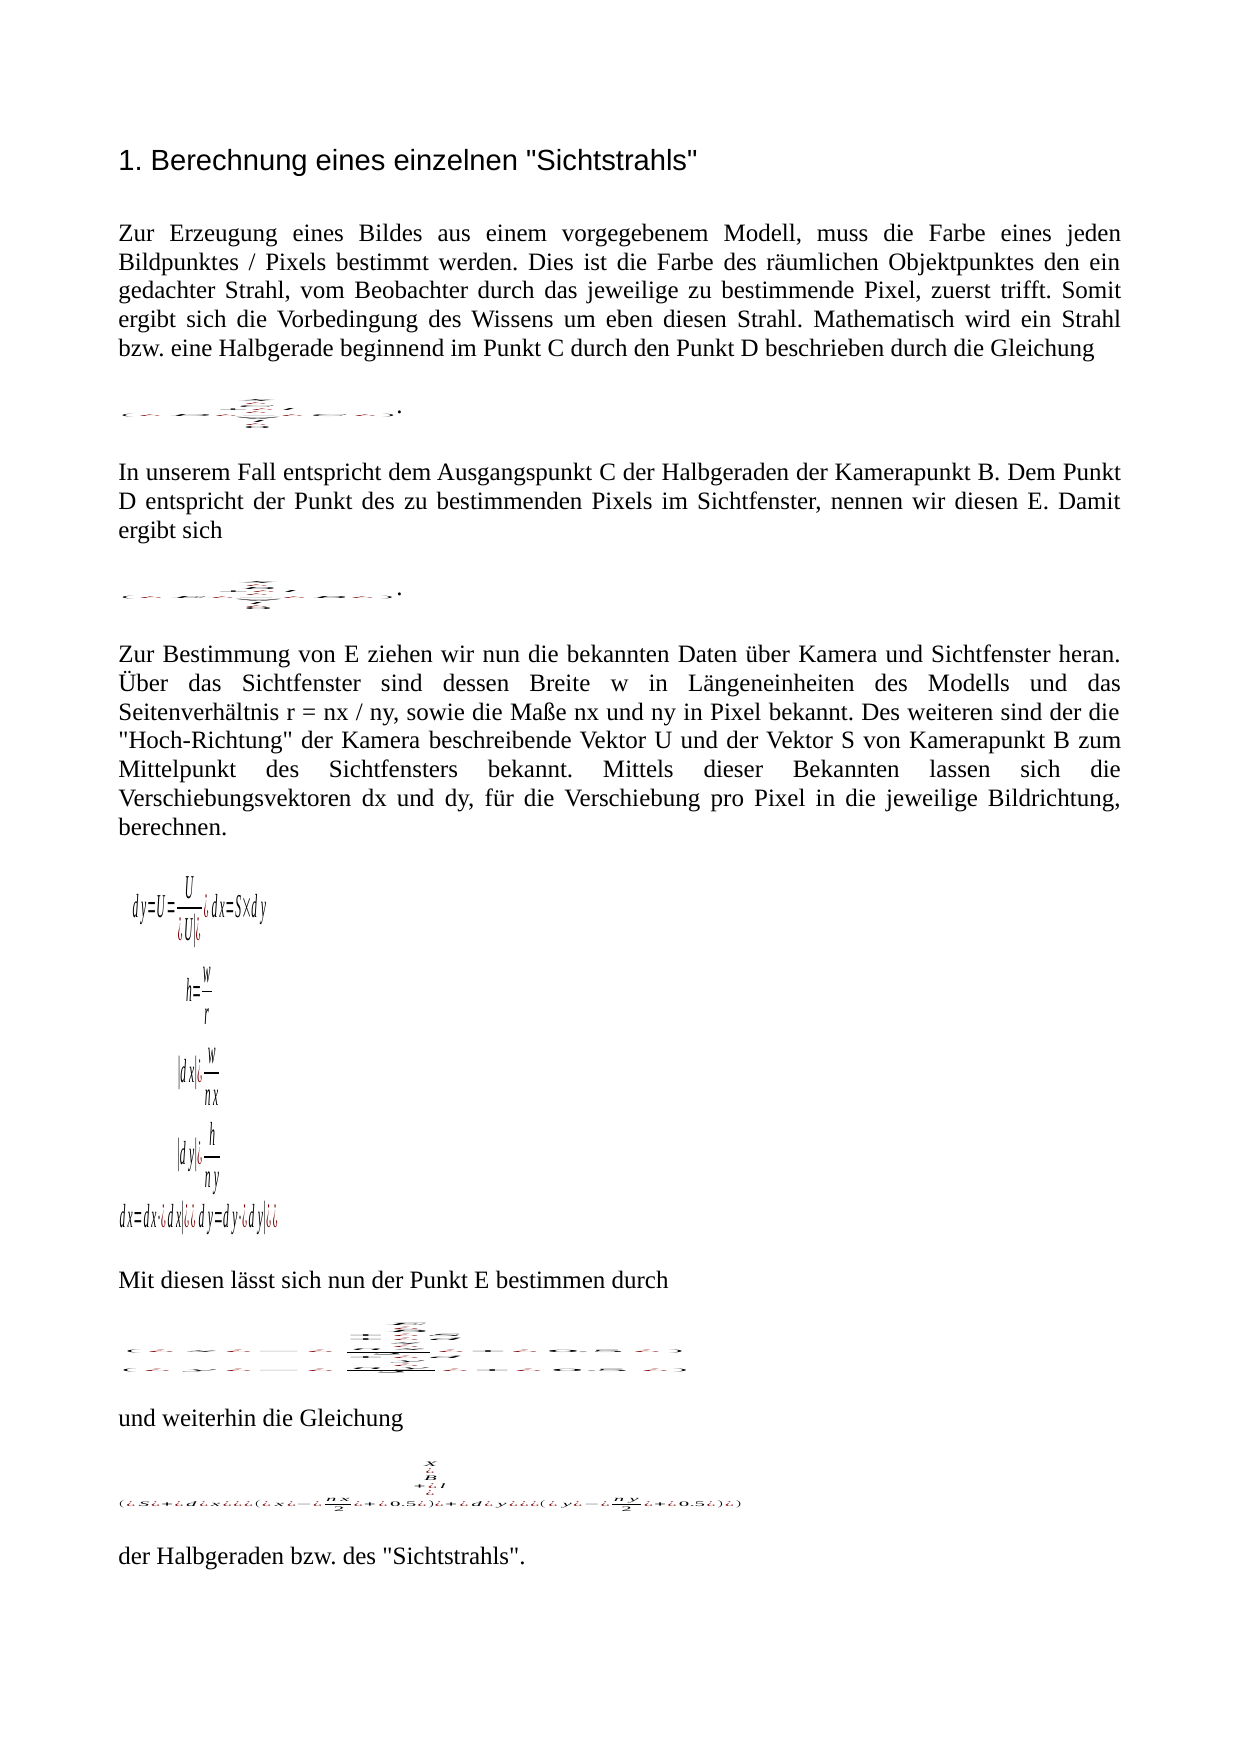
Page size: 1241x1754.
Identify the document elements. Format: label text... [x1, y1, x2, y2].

text . [118, 572, 1122, 611]
subtitle 1. Berechnung eines einzelnen "Sichtstrahls" [118, 143, 1122, 177]
text Mit diesen lässt sich nun der Punkt E bestimmen durch [118, 1265, 1122, 1294]
text . [118, 390, 1122, 429]
text der Halbgeraden bzw. des "Sichtstrahls". [118, 1541, 1122, 1570]
text In unserem Fall entspricht dem Ausgangspunkt C der Halbgeraden der Kamerapunkt B. Dem Punkt D entspricht der Punkt des zu bestimmenden Pixels im Sichtfenster, nennen wir diesen E. Damit ergibt sich [118, 457, 1122, 544]
text und weiterhin die Gleichung [118, 1403, 1122, 1432]
text Zur Bestimmung von E ziehen wir nun die bekannten Daten über Kamera und Sichtfenster heran. Über das Sichtfenster sind dessen Breite w in Längeneinheiten des Modells und das Seitenverhältnis r = nx / ny, sowie die Maße nx und ny in Pixel bekannt. Des weiteren sind der die "Hoch-Richtung" der Kamera beschreibende Vektor U und der Vektor S von Kamerapunkt B zum Mittelpunkt des Sichtfensters bekannt. Mittels dieser Bekannten lassen sich die Verschiebungsvektoren dx und dy, für die Verschiebung pro Pixel in die jeweilige Bildrichtung, berechnen. [118, 639, 1122, 841]
text Zur Erzeugung eines Bildes aus einem vorgegebenem Modell, muss die Farbe eines jeden Bildpunktes / Pixels bestimmt werden. Dies ist die Farbe des räumlichen Objektpunktes den ein gedachter Strahl, vom Beobachter durch das jeweilige zu bestimmende Pixel, zuerst trifft. Somit ergibt sich die Vorbedingung des Wissens um eben diesen Strahl. Mathematisch wird ein Strahl bzw. eine Halbgerade beginnend im Punkt C durch den Punkt D beschrieben durch die Gleichung [118, 218, 1122, 362]
